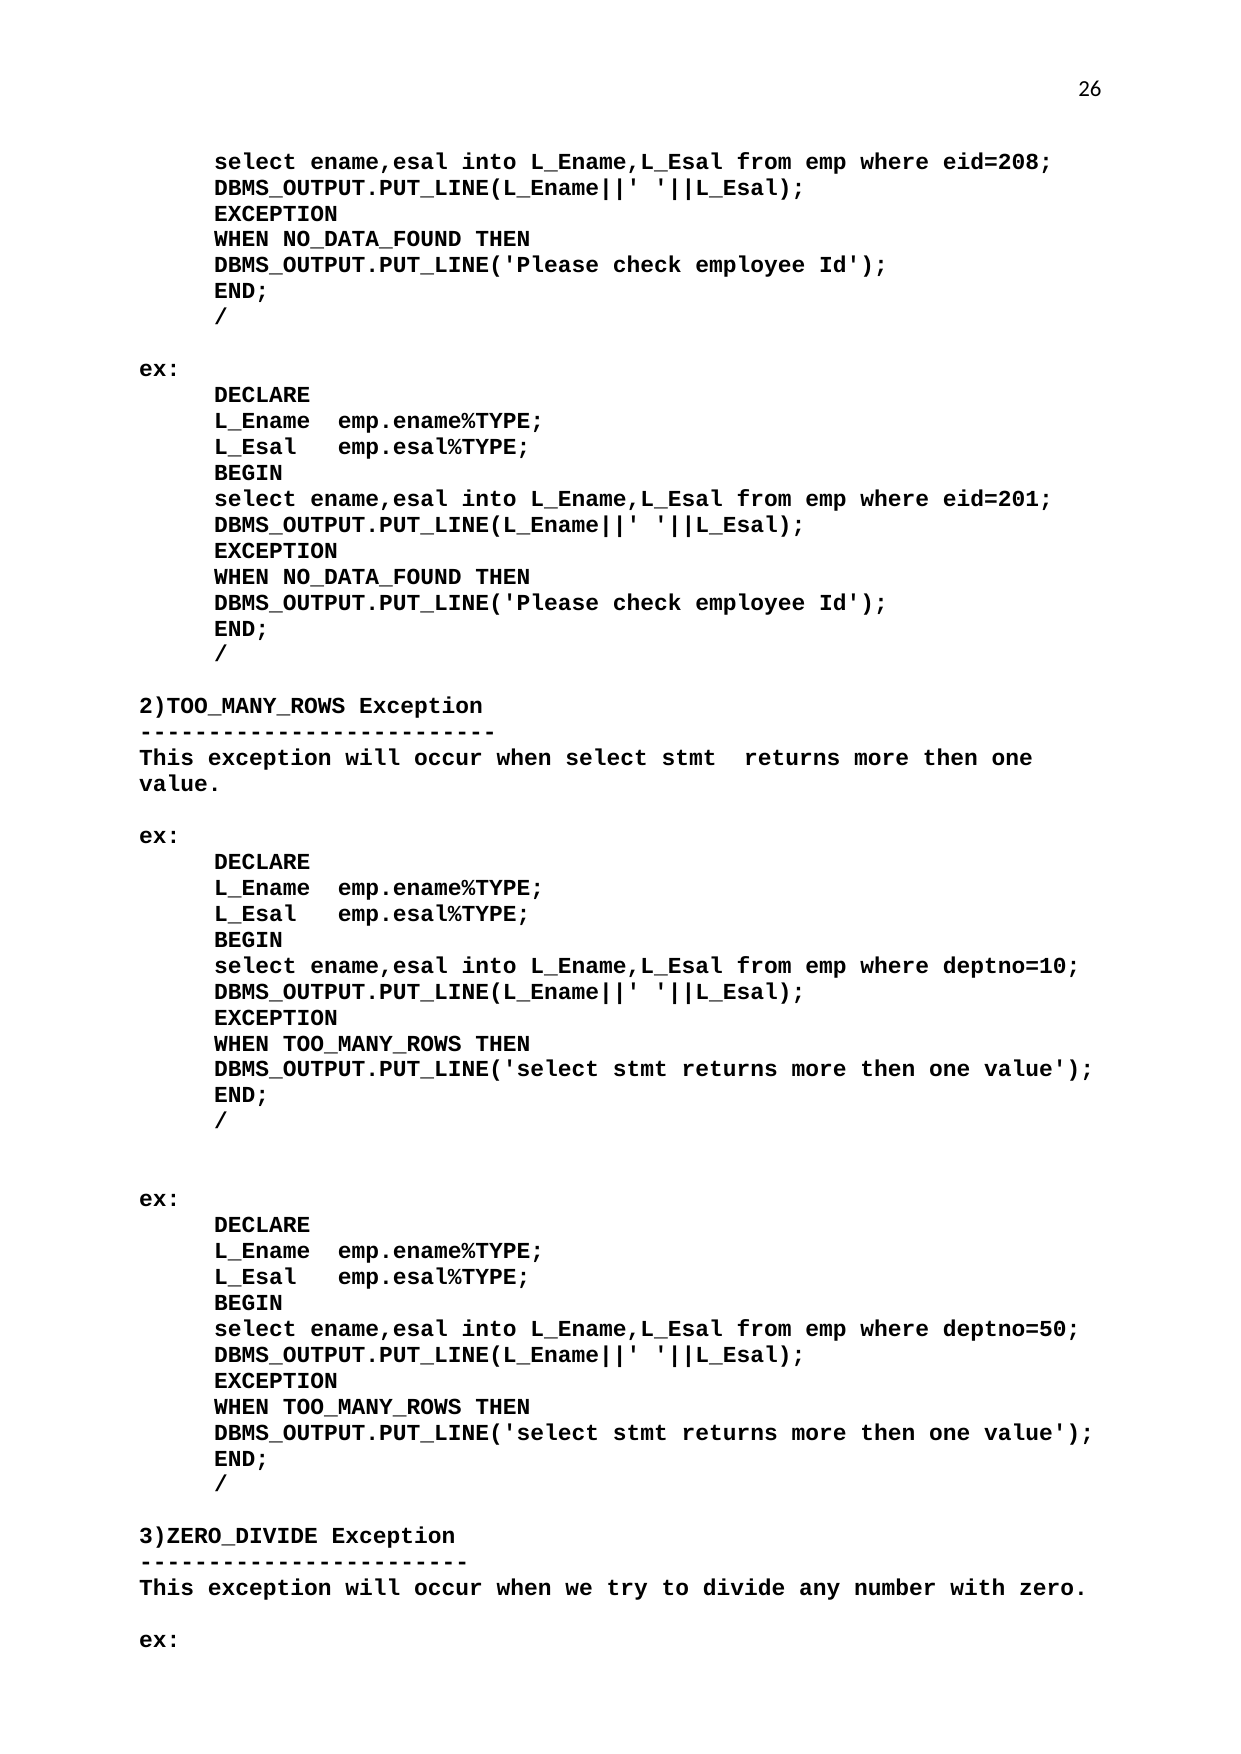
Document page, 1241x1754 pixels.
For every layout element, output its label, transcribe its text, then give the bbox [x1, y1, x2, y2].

text END; [139, 280, 1101, 306]
text This exception will occur when select stmt returns more then one value. [139, 747, 1101, 798]
text EXCEPTION [139, 539, 1101, 565]
text select ename,esal into L_Ename,L_Esal from emp where eid=201; [139, 487, 1101, 513]
text EXCEPTION [139, 1369, 1101, 1395]
text END; [139, 1084, 1101, 1110]
text ex: [139, 1187, 1101, 1213]
text 3)ZERO_DIVIDE Exception [139, 1525, 1101, 1551]
text DBMS_OUTPUT.PUT_LINE(L_Ename||' '||L_Esal); [139, 176, 1101, 202]
text -------------------------- [139, 721, 1101, 747]
text DECLARE [139, 383, 1101, 409]
text L_Ename emp.ename%TYPE; [139, 876, 1101, 902]
text ex: [139, 824, 1101, 850]
text select ename,esal into L_Ename,L_Esal from emp where deptno=10; [139, 954, 1101, 980]
text DECLARE [139, 1213, 1101, 1239]
text L_Ename emp.ename%TYPE; [139, 1239, 1101, 1265]
text / [139, 1110, 1101, 1136]
text BEGIN [139, 1291, 1101, 1317]
text ex: [139, 357, 1101, 383]
text select ename,esal into L_Ename,L_Esal from emp where eid=208; [139, 150, 1101, 176]
text 2)TOO_MANY_ROWS Exception [139, 695, 1101, 721]
text / [139, 1473, 1101, 1499]
text ex: [139, 1628, 1101, 1654]
text DBMS_OUTPUT.PUT_LINE(L_Ename||' '||L_Esal); [139, 1343, 1101, 1369]
text L_Esal emp.esal%TYPE; [139, 902, 1101, 928]
text DBMS_OUTPUT.PUT_LINE(L_Ename||' '||L_Esal); [139, 513, 1101, 539]
text DBMS_OUTPUT.PUT_LINE('Please check employee Id'); [139, 254, 1101, 280]
text L_Esal emp.esal%TYPE; [139, 1265, 1101, 1291]
text EXCEPTION [139, 1006, 1101, 1032]
text WHEN NO_DATA_FOUND THEN [139, 565, 1101, 591]
text / [139, 643, 1101, 669]
text WHEN NO_DATA_FOUND THEN [139, 228, 1101, 254]
text L_Ename emp.ename%TYPE; [139, 409, 1101, 435]
text / [139, 306, 1101, 332]
text END; [139, 617, 1101, 643]
text BEGIN [139, 928, 1101, 954]
text BEGIN [139, 461, 1101, 487]
text DBMS_OUTPUT.PUT_LINE('select stmt returns more then one value'); [139, 1058, 1101, 1084]
text L_Esal emp.esal%TYPE; [139, 435, 1101, 461]
text select ename,esal into L_Ename,L_Esal from emp where deptno=50; [139, 1317, 1101, 1343]
text EXCEPTION [139, 202, 1101, 228]
text ------------------------ [139, 1551, 1101, 1577]
text DECLARE [139, 850, 1101, 876]
text WHEN TOO_MANY_ROWS THEN [139, 1395, 1101, 1421]
text DBMS_OUTPUT.PUT_LINE('Please check employee Id'); [139, 591, 1101, 617]
text DBMS_OUTPUT.PUT_LINE(L_Ename||' '||L_Esal); [139, 980, 1101, 1006]
text WHEN TOO_MANY_ROWS THEN [139, 1032, 1101, 1058]
text END; [139, 1447, 1101, 1473]
text DBMS_OUTPUT.PUT_LINE('select stmt returns more then one value'); [139, 1421, 1101, 1447]
text This exception will occur when we try to divide any number with zero. [139, 1577, 1101, 1602]
